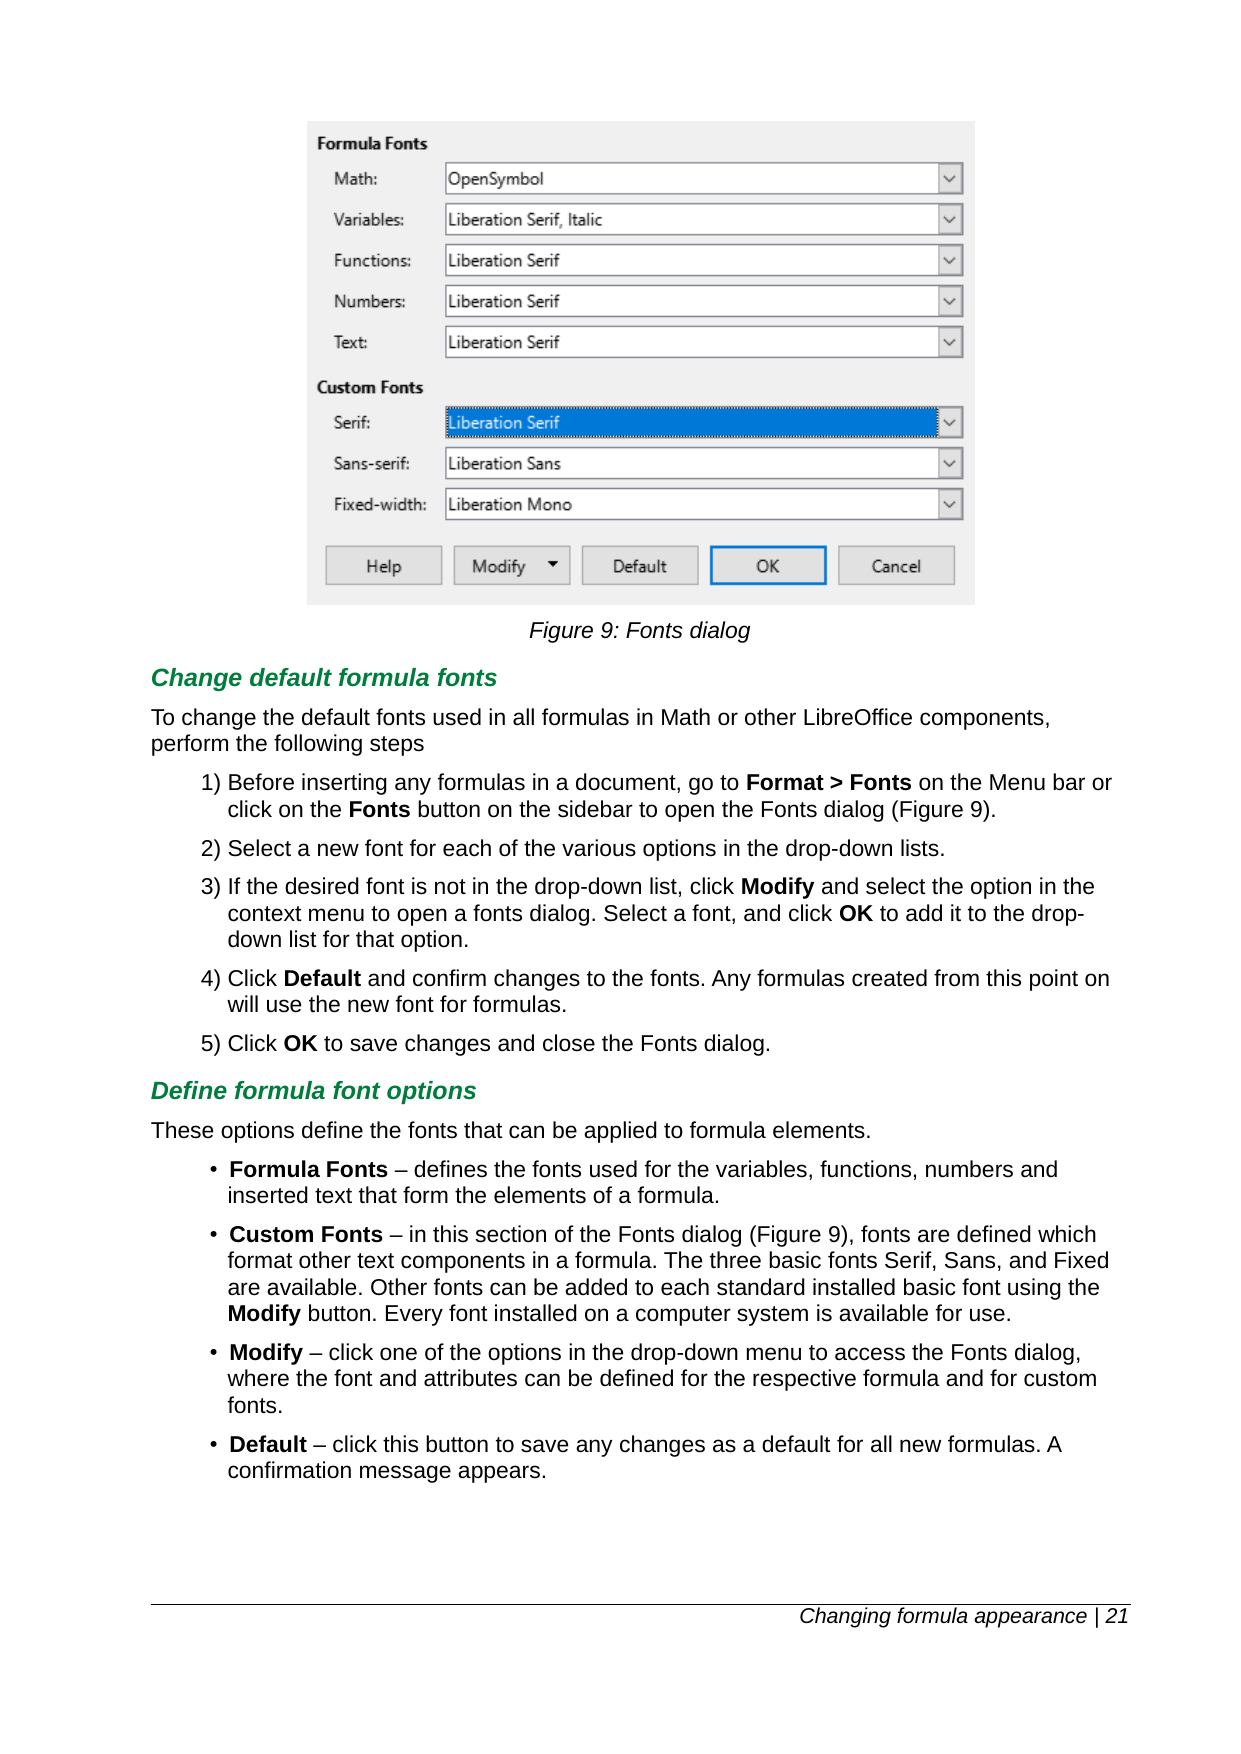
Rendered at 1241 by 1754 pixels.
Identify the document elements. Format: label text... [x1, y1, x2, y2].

list Click Default and confirm changes to the fonts. Any formulas created from this point on will use the new font for formulas. [227, 965, 1131, 1018]
list Default – click this button to save any changes as a default for all new formulas. A confirmation message appears. [209, 1431, 1131, 1483]
list These options define the fonts that can be applied to formula elements. [151, 1117, 1131, 1143]
list Custom Fonts – in this section of the Fonts dialog (Figure 9), fonts are defined which format other text components in a formula. The three basic fonts Serif, Sans, and Fixed are available. Other fonts can be added to each standard installed basic font using the Modify button. Every font installed on a computer system is available for use. [209, 1221, 1131, 1327]
list Modify – click one of the options in the drop-down menu to access the Fonts dialog, where the font and attributes can be defined for the respective formula and for custom fonts. [209, 1339, 1131, 1418]
subtitle Define formula font options [151, 1076, 1131, 1105]
list Select a new font for each of the various options in the drop-down lists. [227, 834, 1131, 861]
text Figure 9: Fonts dialog [307, 617, 975, 643]
list Click OK to save changes and close the Fonts dialog. [227, 1030, 1131, 1056]
list Formula Fonts – defines the fonts used for the variables, functions, numbers and inserted text that form the elements of a formula. [209, 1156, 1131, 1209]
list To change the default fonts used in all formulas in Math or other LibreOffice components, perform the following steps [151, 704, 1131, 757]
picture [306, 121, 975, 605]
subtitle Change default formula fonts [151, 663, 1131, 692]
list Before inserting any formulas in a document, go to Format > Fonts on the Menu bar or click on the Fonts button on the sidebar to open the Fonts dialog (Figure 9). [227, 769, 1131, 822]
list If the desired font is not in the drop-down list, click Modify and select the option in the context menu to open a fonts dialog. Select a font, and click OK to add it to the drop-down list for that option. [227, 873, 1131, 952]
